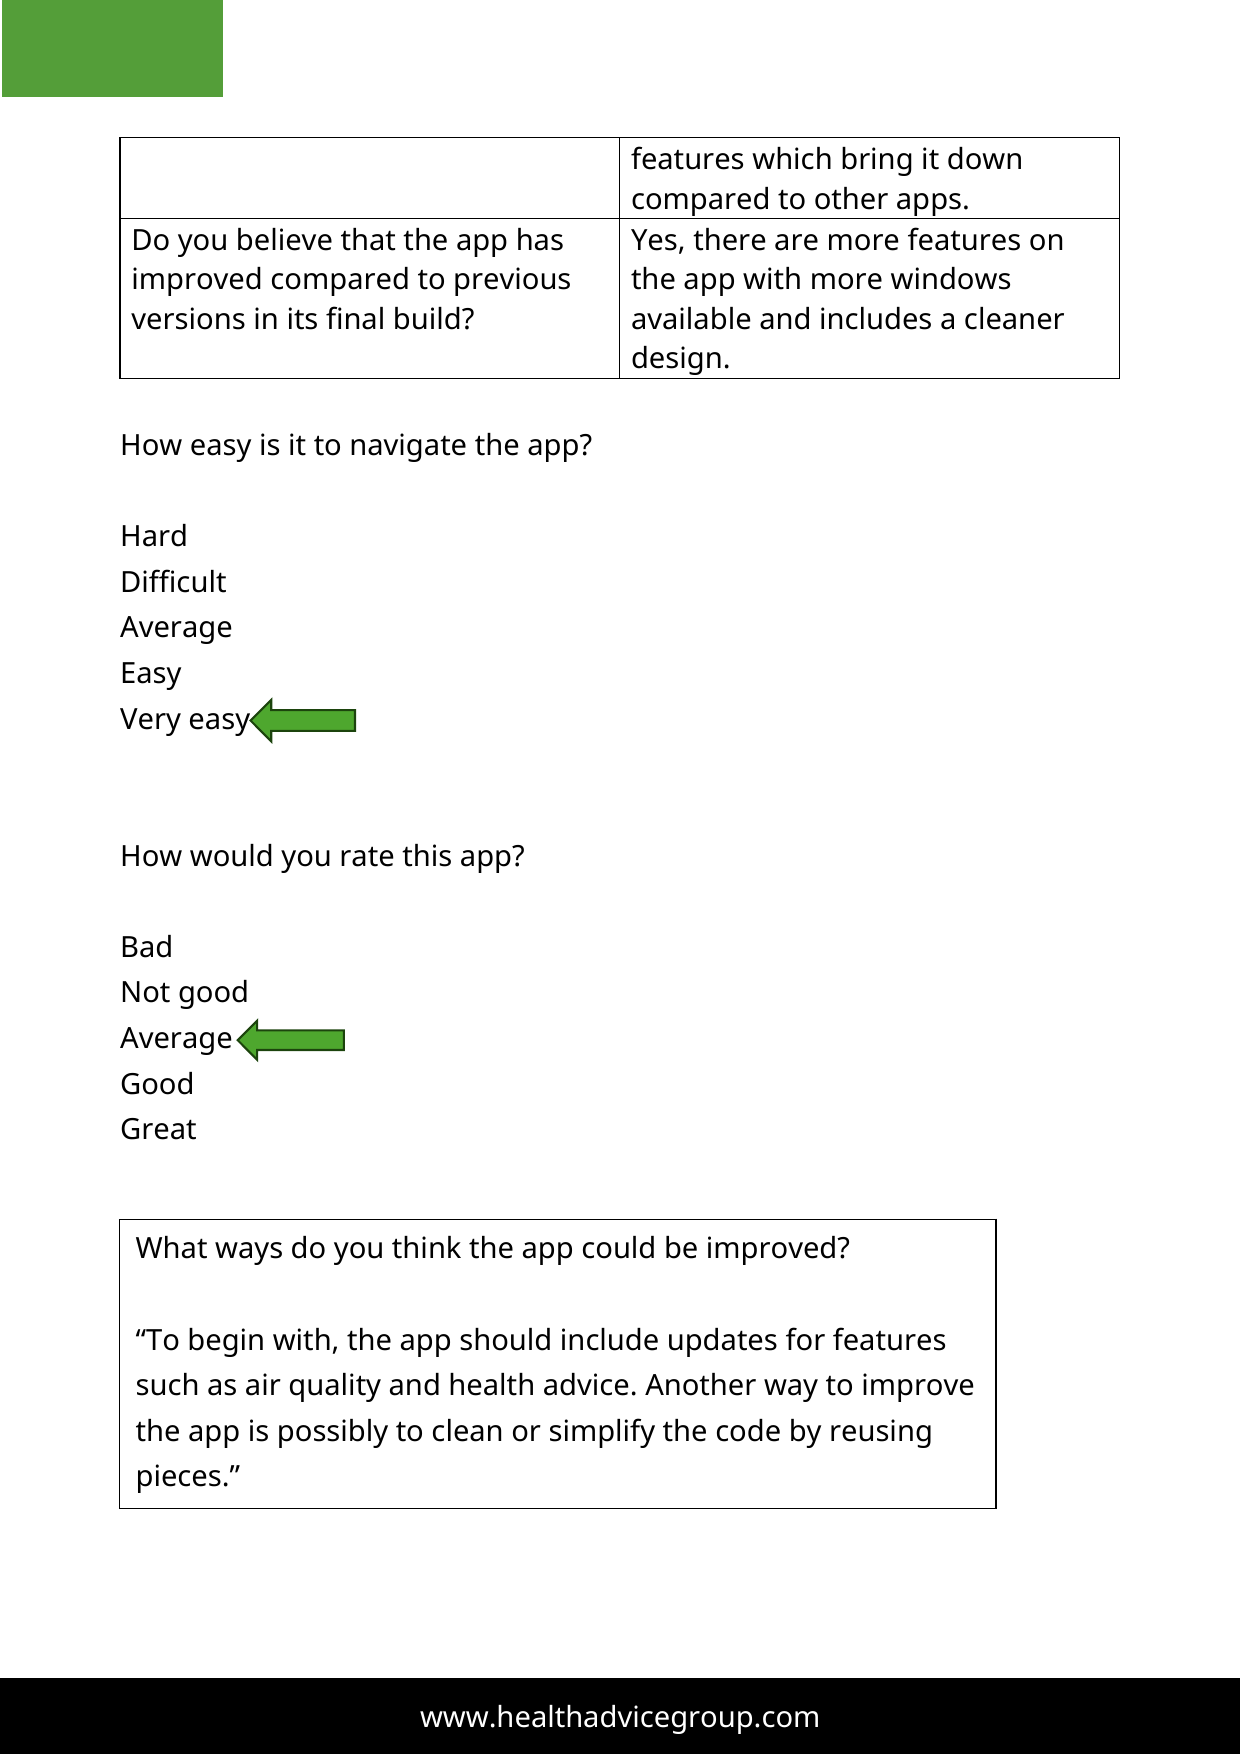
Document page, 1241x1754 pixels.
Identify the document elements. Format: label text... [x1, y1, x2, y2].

text How would you rate this app? [120, 835, 1120, 874]
text Easy [120, 652, 1120, 692]
text Great [120, 1108, 1120, 1148]
text Not good [120, 972, 1120, 1011]
text [273, 698, 1120, 738]
table_cell [121, 138, 619, 218]
text Good [120, 1063, 1120, 1103]
text Average [120, 1017, 1120, 1057]
text Average [120, 607, 1120, 646]
table_cell features which bring it down compared to other apps. [620, 138, 1119, 218]
text How easy is it to navigate the app? [120, 424, 1120, 464]
text What ways do you think the app could be improved? [135, 1228, 980, 1267]
text Hard [120, 515, 1120, 555]
text “To begin with, the app should include updates for features such as air quality and health advice. Another way to improve the app is possibly to clean or simplify the code by reusing pieces.” [135, 1319, 980, 1495]
table_cell Do you believe that the app has improved compared to previous versions in its final build? [121, 219, 619, 377]
text Difficult [120, 561, 1120, 601]
table_cell Yes, there are more features on the app with more windows available and includes a cleaner design. [620, 219, 1119, 377]
text Very easy [120, 698, 270, 738]
text Bad [120, 926, 1120, 966]
